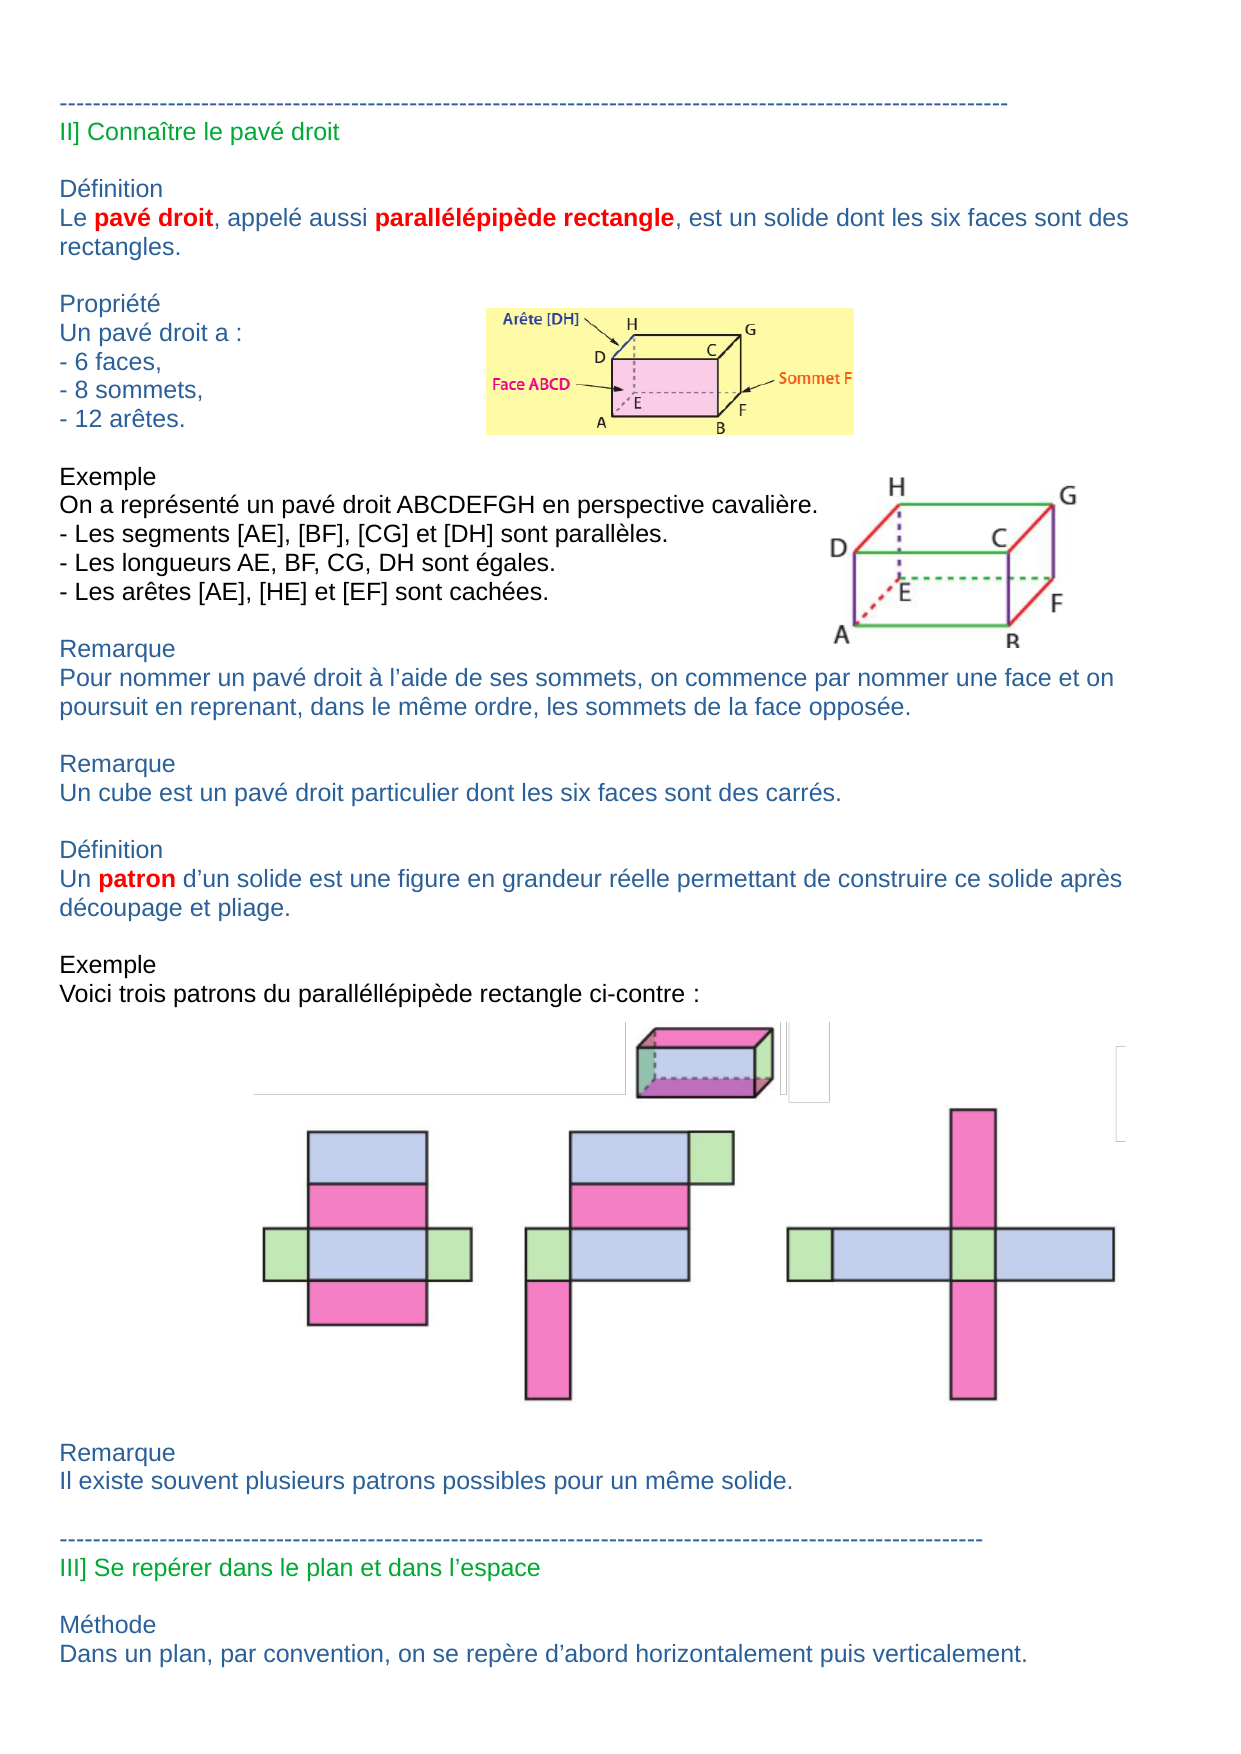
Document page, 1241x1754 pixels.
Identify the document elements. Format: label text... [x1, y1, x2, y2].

text Définition [59, 835, 1181, 864]
text On a représenté un pavé droit ABCDEFGH en perspective cavalière. [59, 490, 828, 519]
text [854, 347, 1181, 375]
text Définition [59, 174, 1181, 203]
text - 6 faces, [59, 347, 486, 375]
text [1088, 519, 1181, 548]
text Pour nommer un pavé droit à l’aide de ses sommets, on commence par nommer une face et on poursuit en reprenant, dans le même ordre, les sommets de la face opposée. [59, 663, 1181, 720]
text ------------------------------------------------------------------------------------------------------------------ [59, 88, 1181, 117]
text [1088, 548, 1181, 577]
text [1088, 490, 1181, 519]
text - 8 sommets, [59, 375, 486, 404]
text [854, 375, 1181, 404]
text --------------------------------------------------------------------------------------------------------------- [59, 1524, 1181, 1552]
text Méthode [59, 1610, 1181, 1639]
text Voici trois patrons du paralléllépipède rectangle ci-contre : [59, 979, 1181, 1008]
text [854, 318, 1181, 347]
text Un pavé droit a : [59, 318, 486, 347]
text - Les arêtes [AE], [HE] et [EF] sont cachées. [59, 577, 828, 605]
text III] Se repérer dans le plan et dans l’espace [59, 1552, 1181, 1581]
picture [486, 308, 854, 435]
text Remarque [59, 634, 1181, 663]
text - Les segments [AE], [BF], [CG] et [DH] sont parallèles. [59, 519, 828, 548]
text [854, 404, 1181, 433]
text Exemple [59, 950, 1181, 979]
text Il existe souvent plusieurs patrons possibles pour un même solide. [59, 1466, 1181, 1495]
text Remarque [59, 749, 1181, 778]
text Dans un plan, par convention, on se repère d’abord horizontalement puis verticalement. [59, 1639, 1181, 1667]
text Un patron d’un solide est une figure en grandeur réelle permettant de construire ce solide après découpage et pliage. [59, 864, 1181, 922]
text - Les longueurs AE, BF, CG, DH sont égales. [59, 548, 828, 577]
text Remarque [59, 1437, 1181, 1466]
text Exemple [59, 462, 1181, 490]
text [1088, 577, 1181, 605]
text Propriété [59, 289, 1181, 318]
text Un cube est un pavé droit particulier dont les six faces sont des carrés. [59, 778, 1181, 807]
text II] Connaître le pavé droit [59, 117, 1181, 145]
picture [253, 1022, 1126, 1409]
picture [828, 472, 1088, 648]
text Le pavé droit, appelé aussi parallélépipède rectangle, est un solide dont les six faces sont des rectangles. [59, 203, 1181, 260]
text - 12 arêtes. [59, 404, 486, 433]
